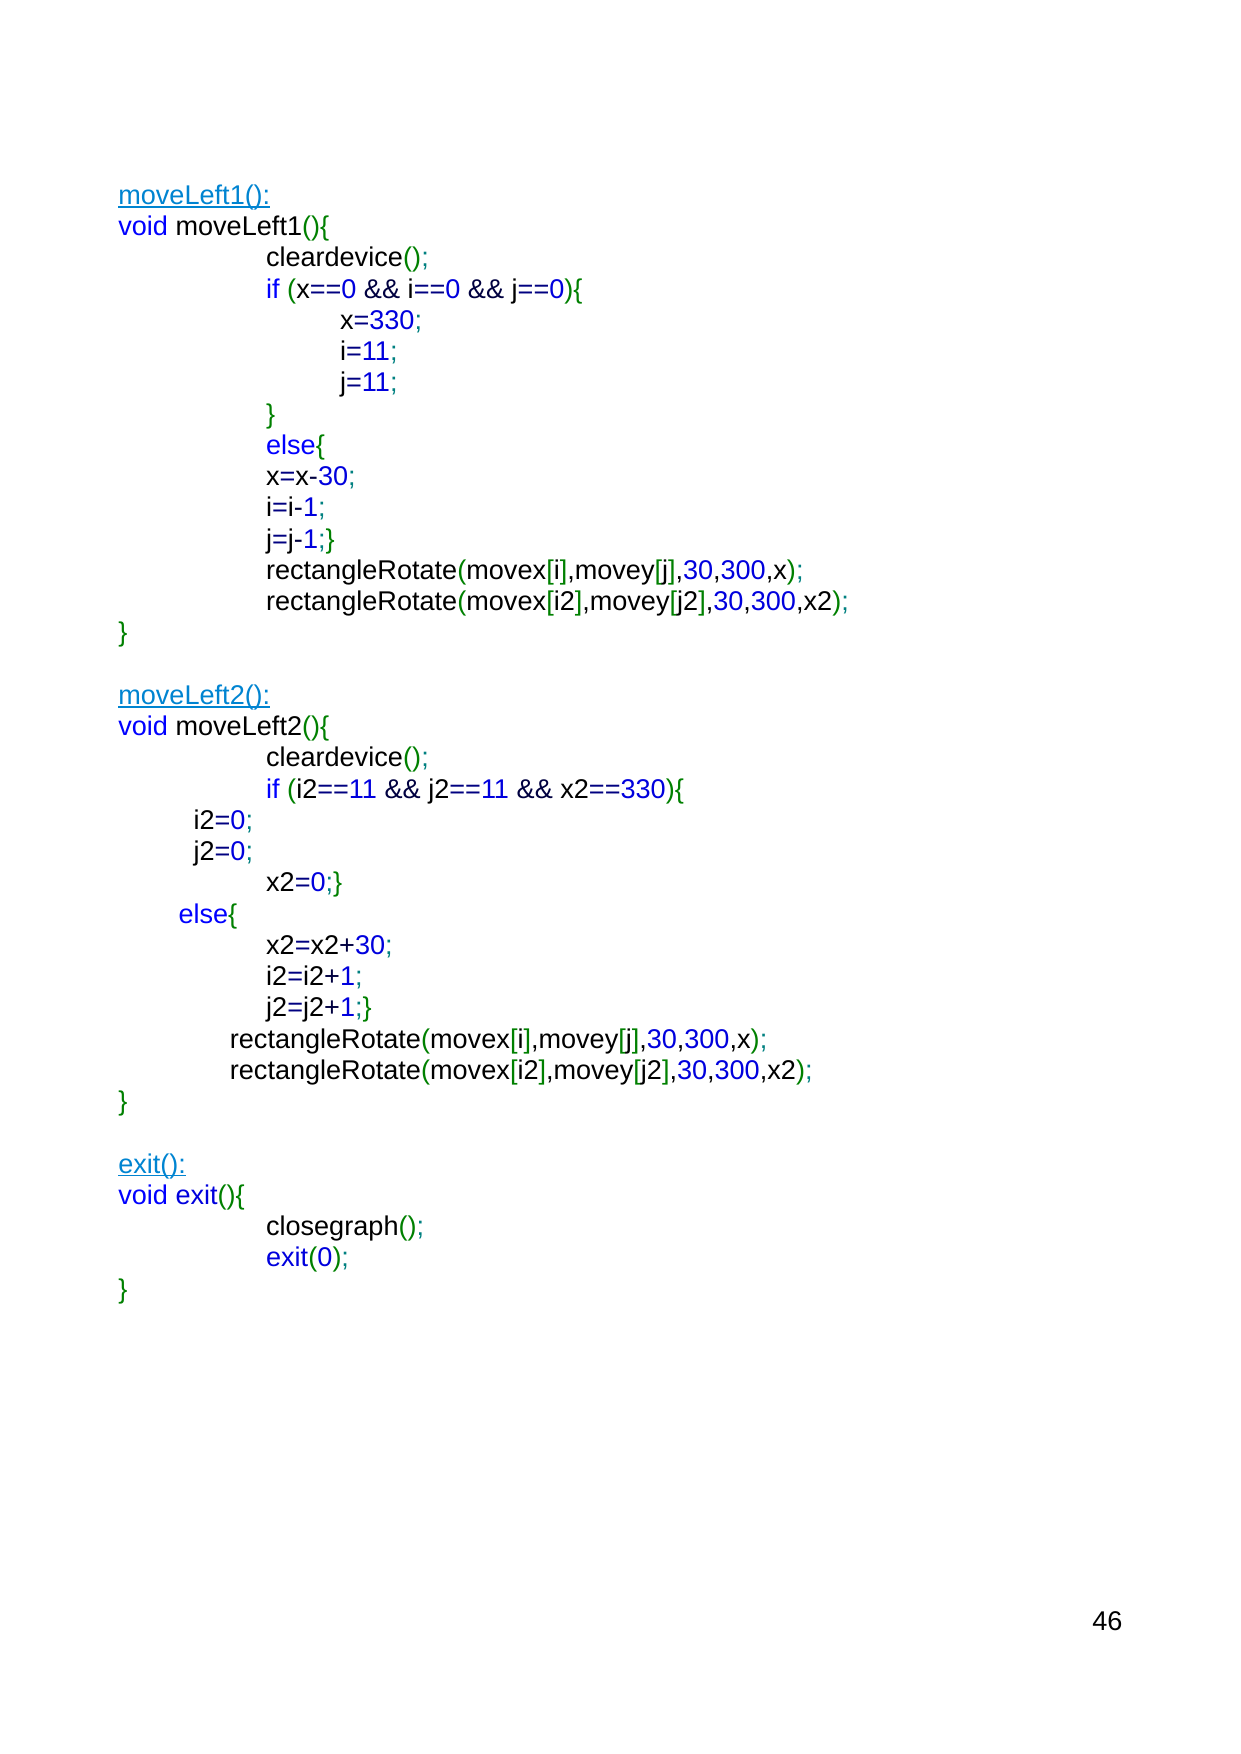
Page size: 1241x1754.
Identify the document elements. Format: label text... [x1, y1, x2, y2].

text else{ [118, 898, 1122, 929]
text x2=0;} [118, 866, 1122, 898]
text exit(): [118, 1148, 1122, 1179]
text if (x==0 && i==0 && j==0){ [118, 273, 1122, 304]
text rectangleRotate(movex[i],movey[j],30,300,x); [118, 1023, 1122, 1054]
text j2=0; [118, 835, 1122, 866]
text cleardevice(); [118, 741, 1122, 773]
text void moveLeft2(){ [118, 710, 1122, 741]
text moveLeft1(): [118, 179, 1122, 210]
text else{ [118, 429, 1122, 460]
text i2=i2+1; [118, 960, 1122, 991]
text j2=j2+1;} [118, 991, 1122, 1023]
text } [118, 1085, 1122, 1116]
text rectangleRotate(movex[i2],movey[j2],30,300,x2); [118, 1054, 1122, 1085]
text cleardevice(); [118, 241, 1122, 273]
text } [118, 398, 1122, 429]
text } [118, 616, 1122, 648]
text if (i2==11 && j2==11 && x2==330){ [118, 773, 1122, 804]
text closegraph(); [118, 1210, 1122, 1241]
text rectangleRotate(movex[i2],movey[j2],30,300,x2); [118, 585, 1122, 616]
text void exit(){ [118, 1179, 1122, 1210]
text i2=0; [118, 804, 1122, 835]
text j=j-1;} [118, 523, 1122, 554]
text moveLeft2(): [118, 679, 1122, 710]
text x=x-30; [118, 460, 1122, 491]
text void moveLeft1(){ [118, 210, 1122, 241]
text x2=x2+30; [118, 929, 1122, 960]
text rectangleRotate(movex[i],movey[j],30,300,x); [118, 554, 1122, 585]
text exit(0); [118, 1241, 1122, 1273]
text } [118, 1273, 1122, 1304]
text j=11; [118, 366, 1122, 398]
text x=330; [118, 304, 1122, 335]
text i=i-1; [118, 491, 1122, 523]
text i=11; [118, 335, 1122, 366]
